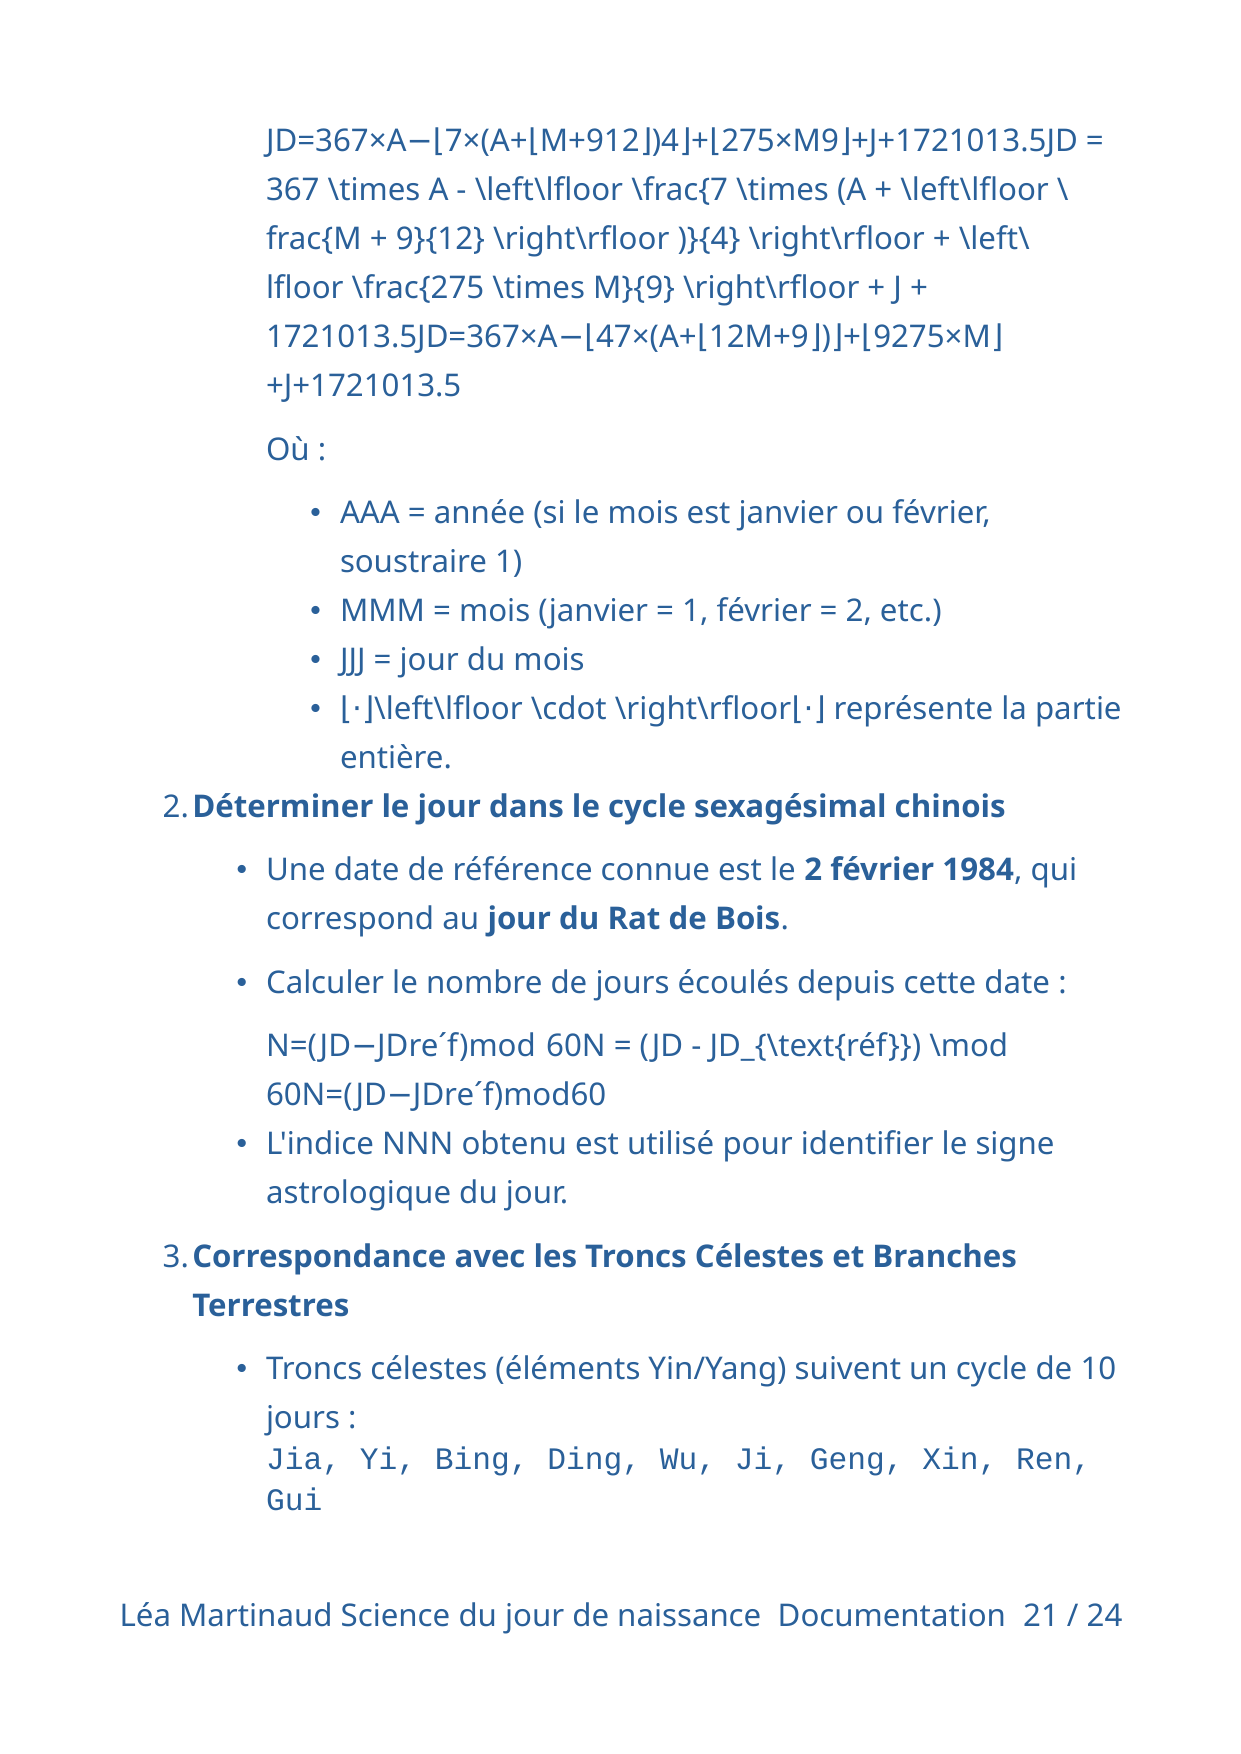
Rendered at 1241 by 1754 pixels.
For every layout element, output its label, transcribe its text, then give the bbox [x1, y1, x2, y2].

list AAA = année (si le mois est janvier ou février, soustraire 1) [310, 490, 1122, 582]
list MMM = mois (janvier = 1, février = 2, etc.) [310, 588, 1122, 631]
list Calculer le nombre de jours écoulés depuis cette date : [236, 960, 1122, 1002]
list L'indice NNN obtenu est utilisé pour identifier le signe astrologique du jour. [236, 1121, 1122, 1213]
list Correspondance avec les Troncs Célestes et Branches Terrestres [162, 1234, 1122, 1325]
list Où : [236, 426, 1122, 469]
list Une date de référence connue est le 2 février 1984, qui correspond au jour du Rat de Bois. [236, 847, 1122, 939]
list ⌊⋅⌋\left\lfloor \cdot \right\rfloor⌊⋅⌋ représente la partie entière. [310, 686, 1122, 777]
list JD=367×A−⌊7×(A+⌊M+912⌋)4⌋+⌊275×M9⌋+J+1721013.5JD = 367 \times A - \left\lfloor \frac{7 \times (A + \left\lfloor \frac{M + 9}{12} \right\rfloor )}{4} \right\rfloor + \left\lfloor \frac{275 \times M}{9} \right\rfloor + J + 1721013.5JD=367×A−⌊47×(A+⌊12M+9​⌋)​⌋+⌊9275×M​⌋+J+1721013.5 [236, 118, 1122, 406]
list Déterminer le jour dans le cycle sexagésimal chinois [162, 784, 1122, 826]
list N=(JD−JDreˊf)mod 60N = (JD - JD_{\text{réf}}) \mod 60N=(JD−JDreˊf​)mod60 [236, 1023, 1122, 1115]
list JJJ = jour du mois [310, 637, 1122, 679]
list Troncs célestes (éléments Yin/Yang) suivent un cycle de 10 jours : Jia, Yi, Bing, Ding, Wu, Ji, Geng, Xin, Ren, Gui [236, 1346, 1122, 1519]
